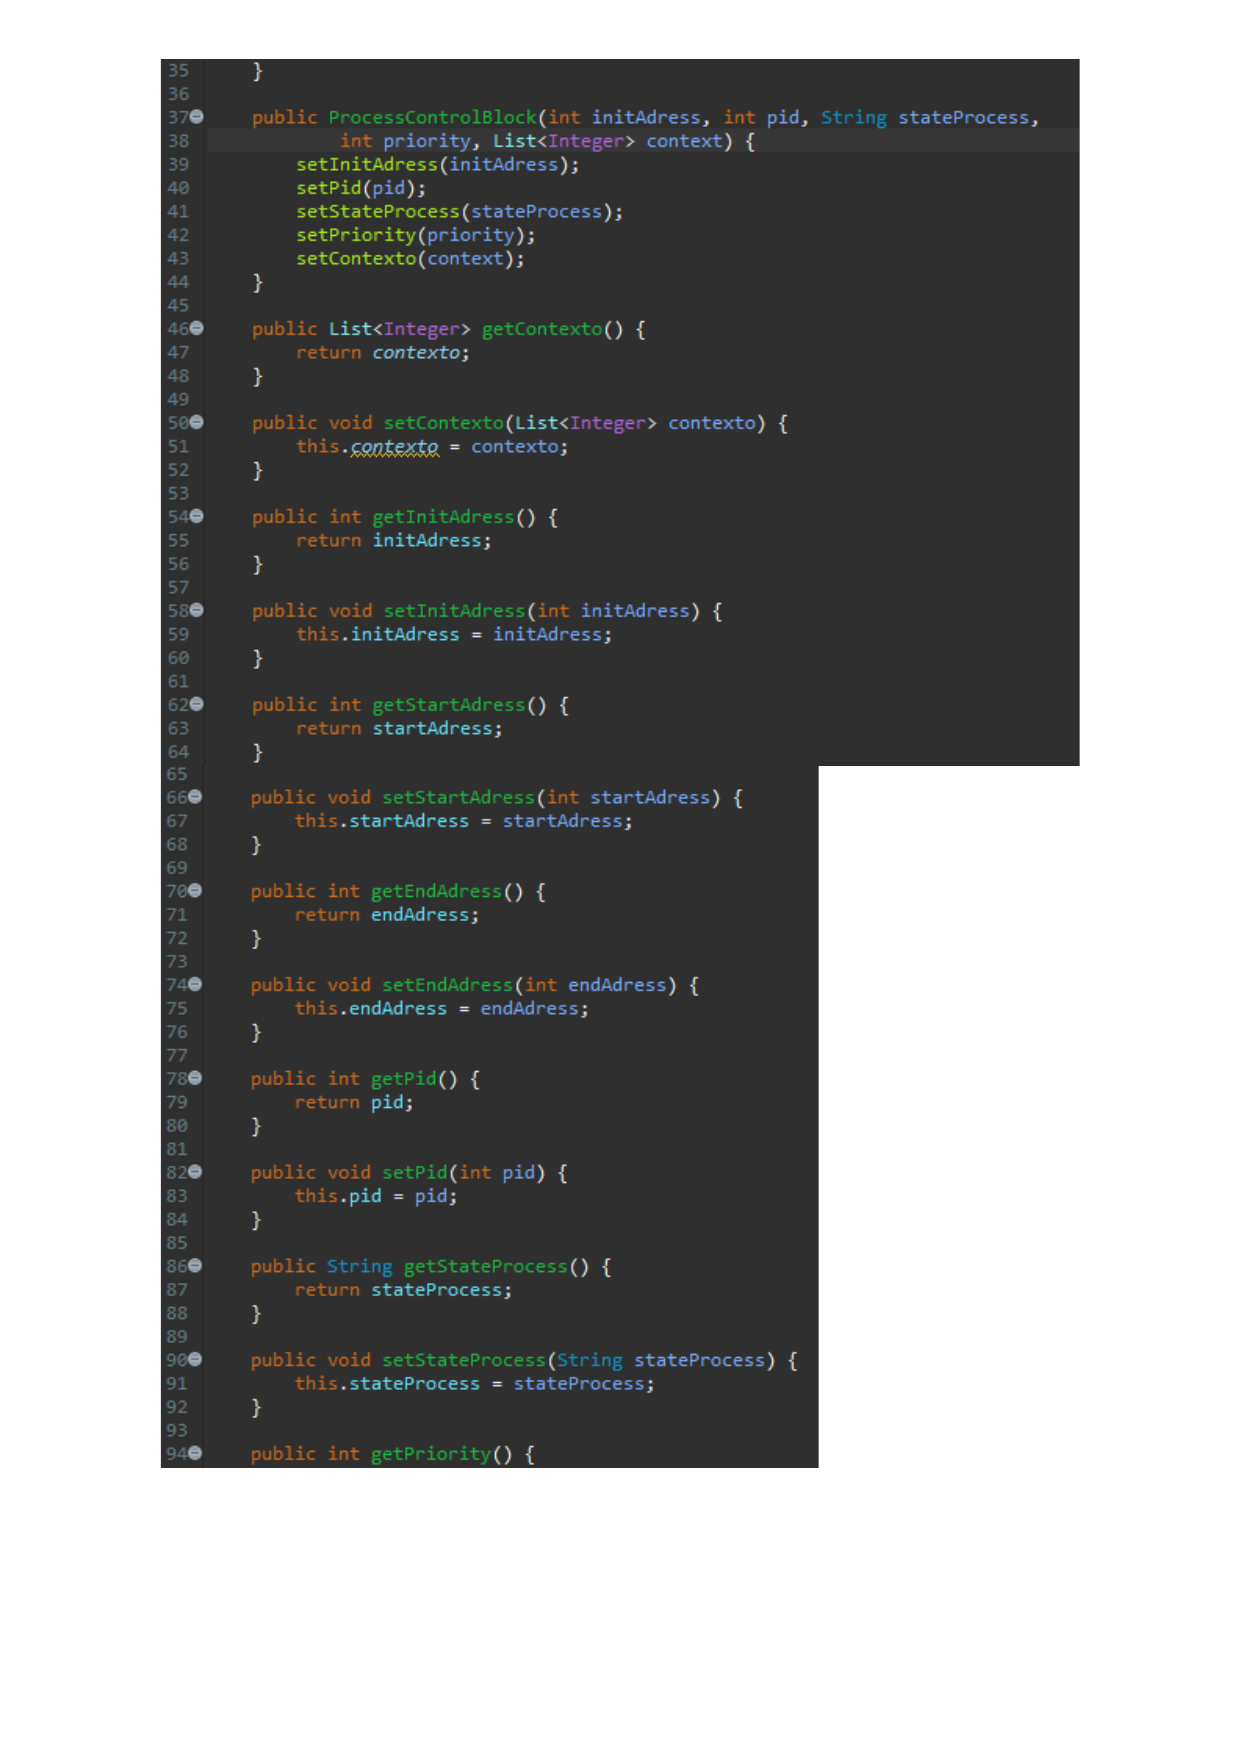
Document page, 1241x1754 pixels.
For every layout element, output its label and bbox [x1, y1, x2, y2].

picture [160, 59, 1080, 1468]
